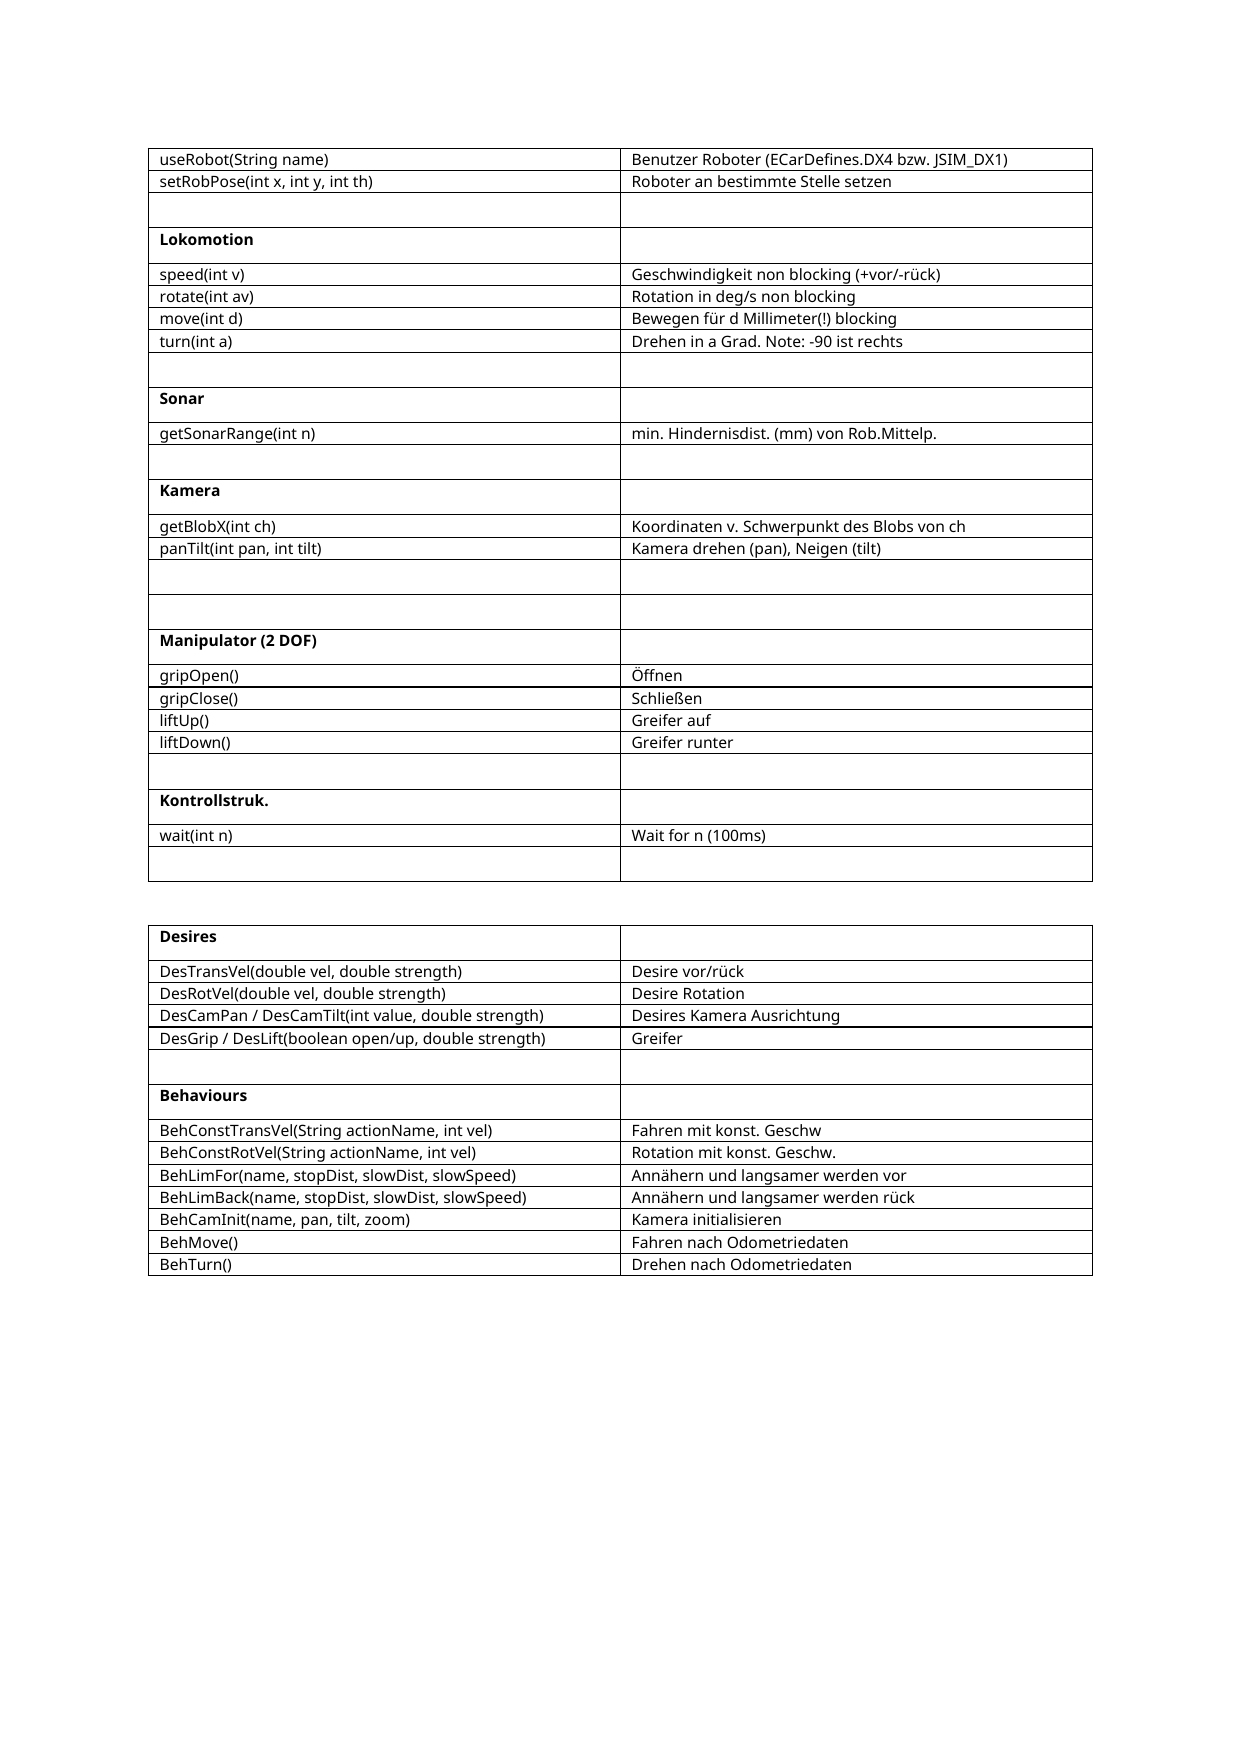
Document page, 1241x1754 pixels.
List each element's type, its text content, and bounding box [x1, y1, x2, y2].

table_cell [621, 1050, 1092, 1084]
table_cell Desire Rotation [621, 983, 1092, 1004]
table_cell DesTransVel(double vel, double strength) [149, 961, 620, 982]
table_cell [621, 560, 1092, 594]
table_cell Drehen in a Grad. Note: -90 ist rechts [621, 330, 1092, 352]
table_cell BehTurn() [149, 1254, 620, 1275]
table_cell liftUp() [149, 710, 620, 731]
table_header Desires [149, 926, 620, 959]
table_header useRobot(String name) [149, 149, 620, 170]
table_cell [149, 754, 620, 788]
table_cell Greifer auf [621, 710, 1092, 731]
table_cell DesGrip / DesLift(boolean open/up, double strength) [149, 1028, 620, 1049]
table_cell BehCamInit(name, pan, tilt, zoom) [149, 1209, 620, 1230]
table_cell speed(int v) [149, 264, 620, 285]
table_cell Koordinaten v. Schwerpunkt des Blobs von ch [621, 515, 1092, 537]
table_cell gripClose() [149, 688, 620, 709]
table_cell Wait for n (100ms) [621, 825, 1092, 846]
table_cell Lokomotion [149, 228, 620, 262]
table_cell [621, 480, 1092, 514]
table_cell getBlobX(int ch) [149, 515, 620, 537]
table_cell [149, 1050, 620, 1084]
table_cell [149, 193, 620, 227]
table_cell [621, 445, 1092, 479]
table_cell [621, 353, 1092, 387]
table_cell setRobPose(int x, int y, int th) [149, 171, 620, 192]
table_cell [621, 847, 1092, 881]
table_cell Annähern und langsamer werden rück [621, 1187, 1092, 1208]
table_cell panTilt(int pan, int tilt) [149, 538, 620, 559]
table_cell [621, 388, 1092, 422]
table_cell BehLimFor(name, stopDist, slowDist, slowSpeed) [149, 1165, 620, 1186]
table_cell Rotation mit konst. Geschw. [621, 1142, 1092, 1163]
table_cell [621, 630, 1092, 664]
table_cell Fahren nach Odometriedaten [621, 1231, 1092, 1253]
table_cell Greifer [621, 1028, 1092, 1049]
table_cell Roboter an bestimmte Stelle setzen [621, 171, 1092, 192]
table_cell Manipulator (2 DOF) [149, 630, 620, 664]
table_cell Annähern und langsamer werden vor [621, 1165, 1092, 1186]
table_cell [149, 445, 620, 479]
table_cell Behaviours [149, 1085, 620, 1119]
table_cell Kamera drehen (pan), Neigen (tilt) [621, 538, 1092, 559]
table_header Benutzer Roboter (ECarDefines.DX4 bzw. JSIM_DX1) [621, 149, 1092, 170]
table_cell [149, 560, 620, 594]
table_cell BehLimBack(name, stopDist, slowDist, slowSpeed) [149, 1187, 620, 1208]
table_cell Sonar [149, 388, 620, 422]
table_cell [621, 595, 1092, 629]
table_cell wait(int n) [149, 825, 620, 846]
table_cell DesRotVel(double vel, double strength) [149, 983, 620, 1004]
table_cell Desire vor/rück [621, 961, 1092, 982]
table_cell move(int d) [149, 308, 620, 329]
table_header [621, 926, 1092, 959]
table_cell DesCamPan / DesCamTilt(int value, double strength) [149, 1005, 620, 1026]
table_cell [149, 353, 620, 387]
table_cell [621, 754, 1092, 788]
table_cell Desires Kamera Ausrichtung [621, 1005, 1092, 1026]
table_cell [149, 847, 620, 881]
table_cell BehConstRotVel(String actionName, int vel) [149, 1142, 620, 1163]
table_cell [621, 193, 1092, 227]
table_cell Rotation in deg/s non blocking [621, 286, 1092, 307]
table_cell rotate(int av) [149, 286, 620, 307]
table_cell getSonarRange(int n) [149, 423, 620, 444]
table_cell Geschwindigkeit non blocking (+vor/-rück) [621, 264, 1092, 285]
table_cell Bewegen für d Millimeter(!) blocking [621, 308, 1092, 329]
table_cell [149, 595, 620, 629]
table_cell [621, 1085, 1092, 1119]
table_cell Öffnen [621, 665, 1092, 686]
table_cell BehConstTransVel(String actionName, int vel) [149, 1120, 620, 1141]
table_cell Greifer runter [621, 732, 1092, 753]
table_cell Kontrollstruk. [149, 790, 620, 823]
table_cell turn(int a) [149, 330, 620, 352]
table_cell Fahren mit konst. Geschw [621, 1120, 1092, 1141]
table_cell gripOpen() [149, 665, 620, 686]
table_cell Kamera [149, 480, 620, 514]
table_cell [621, 790, 1092, 823]
table_cell min. Hindernisdist. (mm) von Rob.Mittelp. [621, 423, 1092, 444]
table_cell Schließen [621, 688, 1092, 709]
table_cell Kamera initialisieren [621, 1209, 1092, 1230]
table_cell BehMove() [149, 1231, 620, 1253]
table_cell liftDown() [149, 732, 620, 753]
table_cell Drehen nach Odometriedaten [621, 1254, 1092, 1275]
table_cell [621, 228, 1092, 262]
